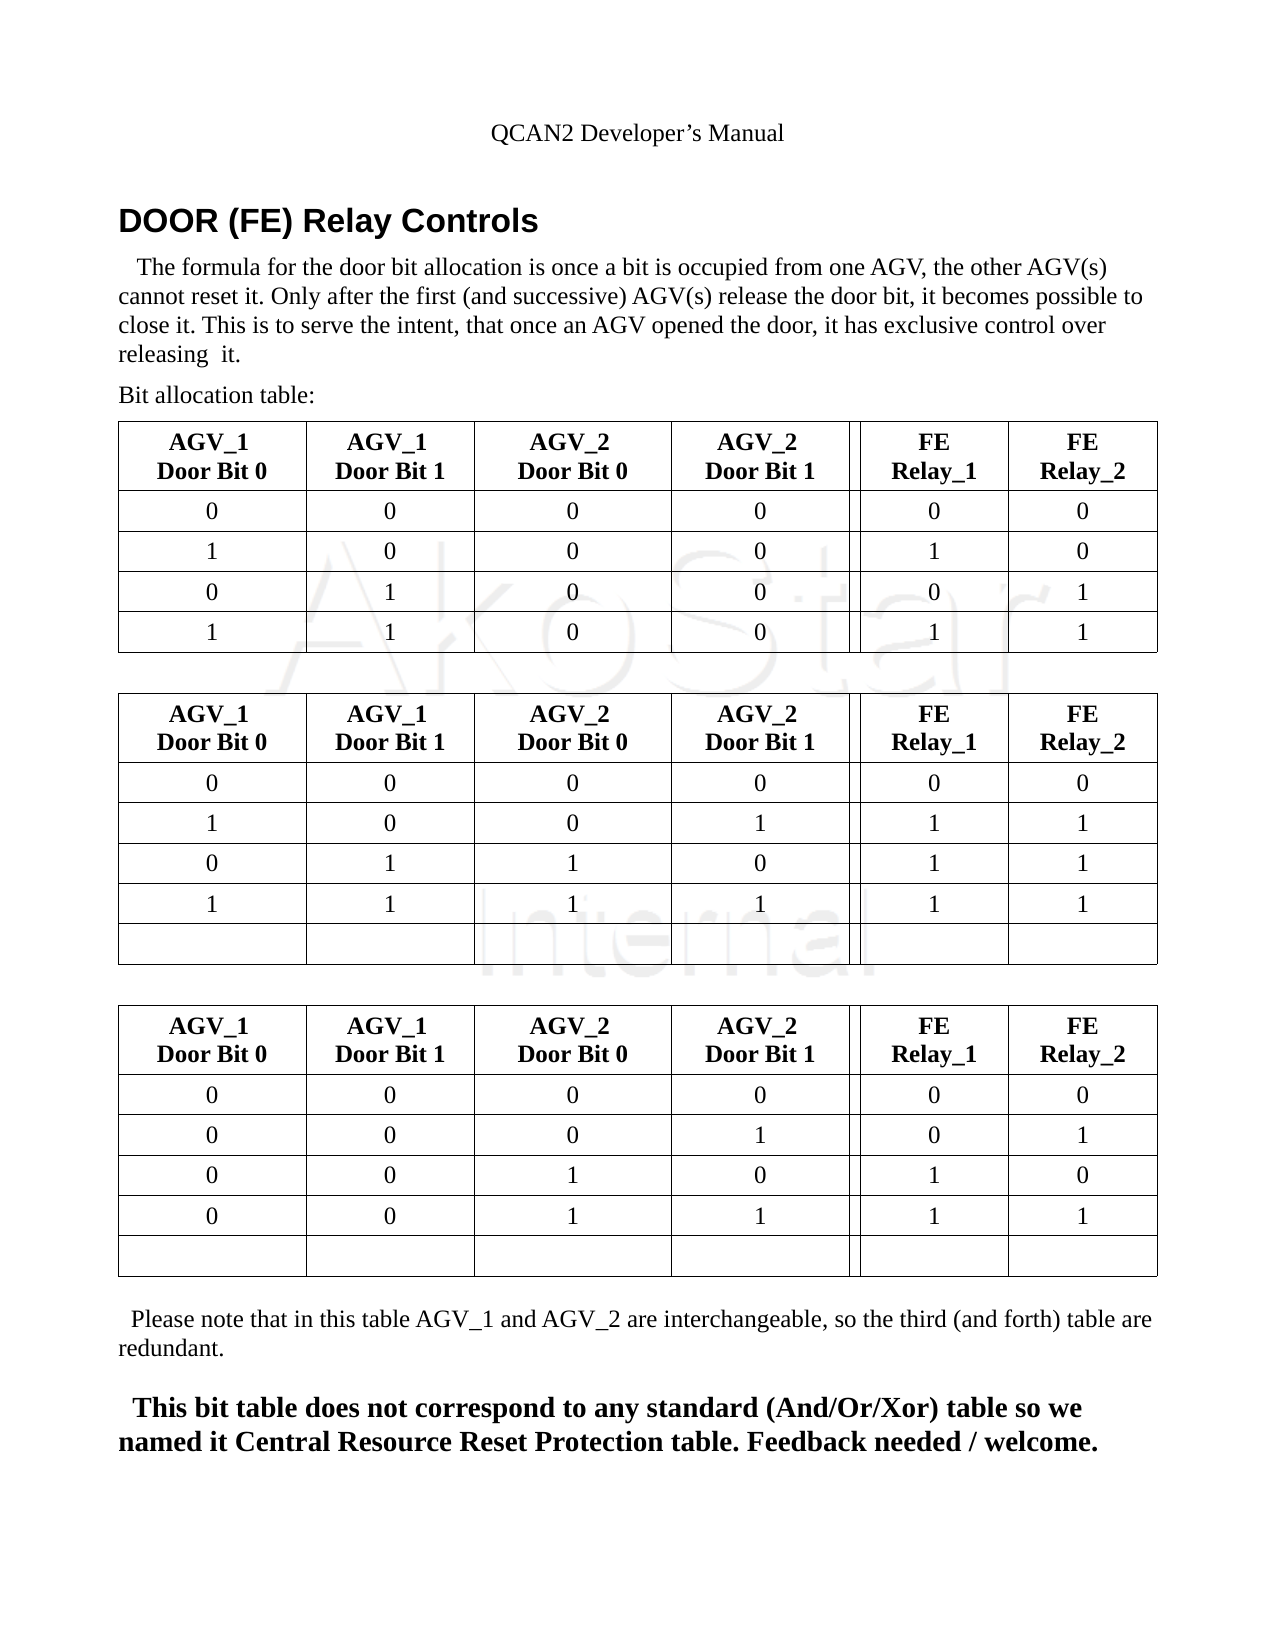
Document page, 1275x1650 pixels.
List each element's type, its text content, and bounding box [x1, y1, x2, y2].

table_header FE Relay_2 [1009, 694, 1157, 762]
table_cell 1 [861, 1156, 1008, 1195]
table_cell 1 [1009, 572, 1157, 611]
table_cell 0 [672, 612, 849, 652]
table_cell 0 [475, 1075, 671, 1114]
table_header AGV_2 Door Bit 0 [475, 422, 671, 490]
table_header [850, 694, 860, 762]
table_cell 0 [475, 763, 671, 802]
table_cell 0 [861, 1075, 1008, 1114]
table_cell 1 [1009, 1196, 1157, 1235]
table_cell 0 [119, 572, 306, 611]
table_cell [850, 1156, 860, 1195]
table_cell 0 [475, 532, 671, 571]
table_cell [672, 1236, 849, 1276]
table_header AGV_1 Door Bit 1 [307, 422, 474, 490]
table_cell 0 [307, 763, 474, 802]
table_cell 0 [1009, 1075, 1157, 1114]
table_cell 1 [119, 884, 306, 923]
table_cell 1 [672, 1196, 849, 1235]
table_cell [850, 803, 860, 843]
table_cell [119, 1236, 306, 1276]
table_header AGV_1 Door Bit 0 [119, 1006, 306, 1074]
table_header [850, 422, 860, 490]
table_cell 1 [307, 844, 474, 883]
picture [237, 653, 1038, 693]
table_cell [850, 1236, 860, 1276]
table_cell [307, 1236, 474, 1276]
table_cell [850, 884, 860, 923]
table_header [850, 1006, 860, 1074]
table_cell 0 [119, 1196, 306, 1235]
table_cell 0 [861, 491, 1008, 531]
table_cell [850, 532, 860, 571]
table_cell 1 [119, 612, 306, 652]
table_cell 0 [307, 491, 474, 531]
table_cell 0 [672, 1156, 849, 1195]
table_cell 0 [861, 1115, 1008, 1154]
table_cell 0 [307, 1115, 474, 1154]
text This bit table does not correspond to any standard (And/Or/Xor) table so we named it Central Resource Reset Protection table. Feedback needed / welcome. [118, 1391, 1157, 1458]
table_cell 1 [672, 1115, 849, 1154]
table_header AGV_2 Door Bit 0 [475, 1006, 671, 1074]
table_cell [850, 1115, 860, 1154]
table_cell [850, 1075, 860, 1114]
table_cell 1 [475, 844, 671, 883]
table_cell 1 [1009, 1115, 1157, 1154]
table_cell [850, 491, 860, 531]
table_cell 1 [475, 1156, 671, 1195]
subtitle DOOR (FE) Relay Controls [118, 201, 1157, 240]
table_cell [850, 924, 860, 963]
text Bit allocation table: [118, 380, 1157, 409]
table_cell 0 [475, 1115, 671, 1154]
table_cell 1 [307, 884, 474, 923]
table_cell 0 [1009, 1156, 1157, 1195]
table_cell 0 [861, 763, 1008, 802]
table_cell [850, 844, 860, 883]
table_cell 0 [672, 844, 849, 883]
table_header AGV_1 Door Bit 1 [307, 694, 474, 762]
table_cell 1 [1009, 612, 1157, 652]
table_cell 1 [1009, 884, 1157, 923]
table_header AGV_2 Door Bit 1 [672, 694, 849, 762]
table_cell 1 [1009, 803, 1157, 843]
table_cell 0 [475, 803, 671, 843]
table_cell 1 [307, 572, 474, 611]
table_cell 0 [475, 491, 671, 531]
table_header AGV_1 Door Bit 0 [119, 694, 306, 762]
table_header FE Relay_1 [861, 422, 1008, 490]
table_cell [1009, 1236, 1157, 1276]
table_cell 0 [119, 491, 306, 531]
table_cell 0 [672, 1075, 849, 1114]
table_cell 0 [672, 532, 849, 571]
table_cell 0 [119, 1156, 306, 1195]
table_cell 1 [861, 1196, 1008, 1235]
table_cell 1 [861, 612, 1008, 652]
text The formula for the door bit allocation is once a bit is occupied from one AGV, the other AGV(s) cannot reset it. Only after the first (and successive) AGV(s) release the door bit, it becomes possible to close it. This is to serve the intent, that once an AGV opened the door, it has exclusive control over releasing it. [118, 252, 1157, 367]
table_cell 1 [672, 884, 849, 923]
table_cell 0 [307, 803, 474, 843]
table_cell 0 [672, 763, 849, 802]
table_cell [861, 1236, 1008, 1276]
table_cell 0 [307, 1196, 474, 1235]
table_cell [307, 924, 474, 963]
table_cell 0 [119, 1075, 306, 1114]
table_cell 1 [861, 844, 1008, 883]
table_cell [1009, 924, 1157, 963]
table_cell [475, 924, 671, 963]
table_cell 0 [1009, 491, 1157, 531]
table_cell [672, 924, 849, 963]
table_cell 0 [119, 763, 306, 802]
table_cell 0 [307, 1075, 474, 1114]
table_header AGV_1 Door Bit 0 [119, 422, 306, 490]
table_cell 1 [672, 803, 849, 843]
table_cell [850, 1196, 860, 1235]
table_cell 0 [672, 491, 849, 531]
table_cell 0 [307, 532, 474, 571]
table_cell 0 [1009, 532, 1157, 571]
table_cell 1 [475, 884, 671, 923]
table_header FE Relay_1 [861, 694, 1008, 762]
table_cell 0 [475, 572, 671, 611]
table_cell [850, 763, 860, 802]
table_cell [475, 1236, 671, 1276]
table_cell [861, 924, 1008, 963]
table_cell 1 [119, 532, 306, 571]
table_header AGV_2 Door Bit 1 [672, 422, 849, 490]
table_cell 1 [861, 532, 1008, 571]
text Please note that in this table AGV_1 and AGV_2 are interchangeable, so the third (and forth) table are redundant. [118, 1304, 1157, 1362]
table_cell 0 [307, 1156, 474, 1195]
table_cell 1 [475, 1196, 671, 1235]
picture [237, 965, 1038, 1005]
table_cell [850, 612, 860, 652]
table_cell 1 [861, 803, 1008, 843]
table_header FE Relay_1 [861, 1006, 1008, 1074]
table_cell 1 [861, 884, 1008, 923]
table_header AGV_1 Door Bit 1 [307, 1006, 474, 1074]
table_cell 0 [1009, 763, 1157, 802]
table_cell [119, 924, 306, 963]
table_cell 0 [861, 572, 1008, 611]
table_cell 0 [119, 844, 306, 883]
table_header AGV_2 Door Bit 1 [672, 1006, 849, 1074]
table_cell 0 [672, 572, 849, 611]
table_header FE Relay_2 [1009, 1006, 1157, 1074]
table_header AGV_2 Door Bit 0 [475, 694, 671, 762]
table_cell 1 [307, 612, 474, 652]
table_cell 1 [119, 803, 306, 843]
table_cell 0 [475, 612, 671, 652]
table_cell 0 [119, 1115, 306, 1154]
table_cell 1 [1009, 844, 1157, 883]
table_cell [850, 572, 860, 611]
table_header FE Relay_2 [1009, 422, 1157, 490]
